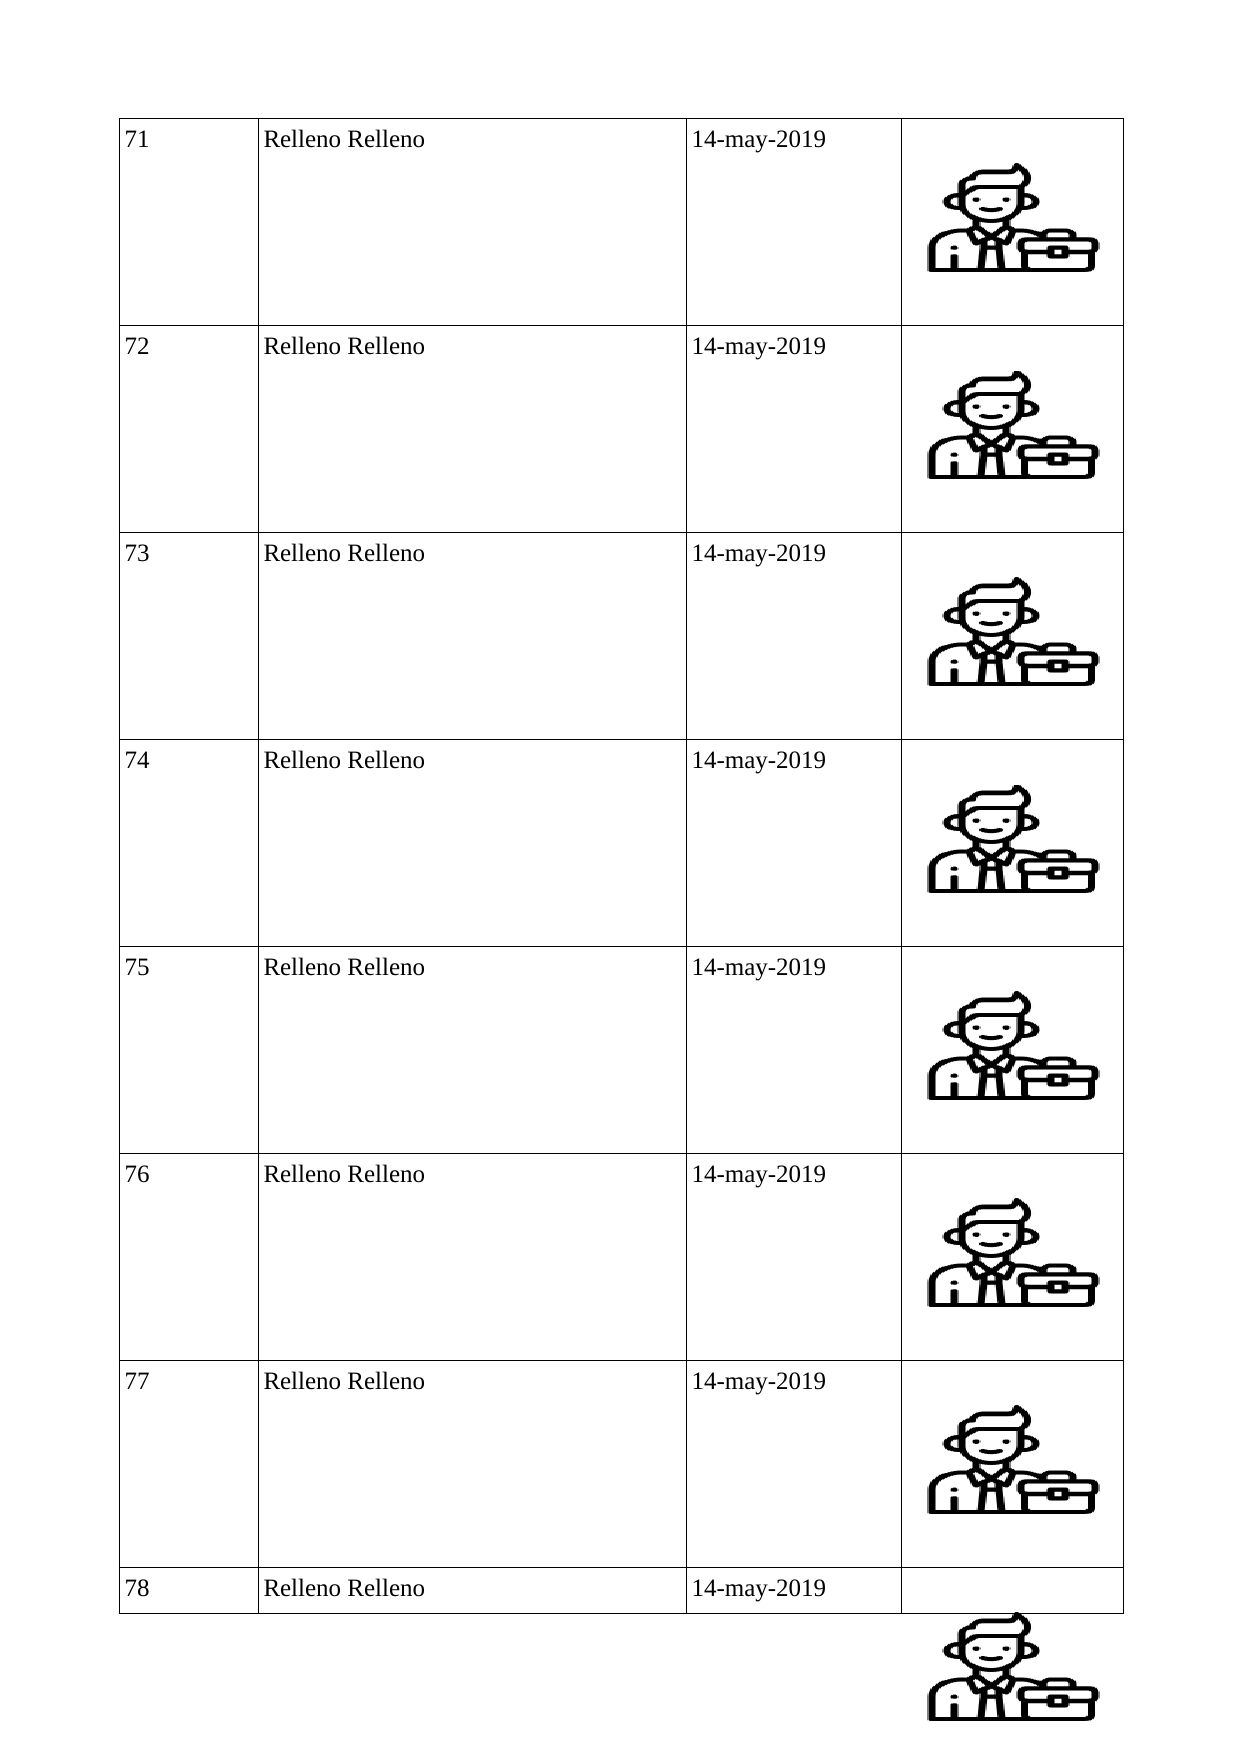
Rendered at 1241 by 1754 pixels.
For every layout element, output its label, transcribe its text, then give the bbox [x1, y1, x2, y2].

table_cell 14-may-2019 [687, 740, 901, 946]
table_cell 14-may-2019 [687, 1154, 901, 1360]
table_cell [14, 118, 119, 325]
table_cell [14, 532, 119, 739]
table_cell Relleno Relleno [259, 533, 686, 739]
table_cell 14-may-2019 [687, 533, 901, 739]
table_cell a [902, 479, 1123, 532]
table_cell 72 [120, 326, 258, 532]
table_cell 14-may-2019 [687, 1361, 901, 1567]
table_cell [14, 325, 119, 532]
table_cell 78 [120, 1568, 258, 1613]
table_cell [902, 326, 1123, 478]
table_cell 73 [120, 533, 258, 739]
picture [919, 371, 1109, 479]
table_cell [14, 1360, 119, 1567]
table_cell Relleno Relleno [259, 119, 686, 325]
picture [919, 785, 1109, 893]
table_cell a [902, 947, 1123, 1153]
table_cell [14, 1153, 119, 1360]
table_cell 76 [120, 1154, 258, 1360]
picture [919, 577, 1109, 686]
table_cell 77 [120, 1361, 258, 1567]
table_cell Relleno Relleno [259, 1568, 686, 1613]
table_cell 14-may-2019 [687, 326, 901, 532]
table_cell [14, 946, 119, 1153]
table_cell 74 [120, 740, 258, 946]
picture [919, 991, 1109, 1100]
table_cell Relleno Relleno [259, 1154, 686, 1360]
table_cell Relleno Relleno [259, 740, 686, 946]
table_cell Relleno Relleno [259, 947, 686, 1153]
picture [919, 1612, 1109, 1721]
table_cell 14-may-2019 [687, 947, 901, 1153]
table_cell a [902, 533, 1123, 739]
table_cell [902, 740, 1123, 892]
table_cell a [902, 893, 1123, 946]
picture [919, 1405, 1109, 1514]
table_cell Relleno Relleno [259, 326, 686, 532]
table_cell 75 [120, 947, 258, 1153]
table_cell a [902, 119, 1123, 325]
table_cell 71 [120, 119, 258, 325]
table_cell [902, 1568, 1123, 1613]
table_cell a [902, 1361, 1123, 1567]
table_cell [14, 1567, 119, 1613]
table_cell 14-may-2019 [687, 119, 901, 325]
table_cell 14-may-2019 [687, 1568, 901, 1613]
picture [919, 1198, 1109, 1307]
table_cell Relleno Relleno [259, 1361, 686, 1567]
picture [919, 163, 1109, 272]
table_cell [14, 739, 119, 946]
table_cell a [902, 1154, 1123, 1360]
